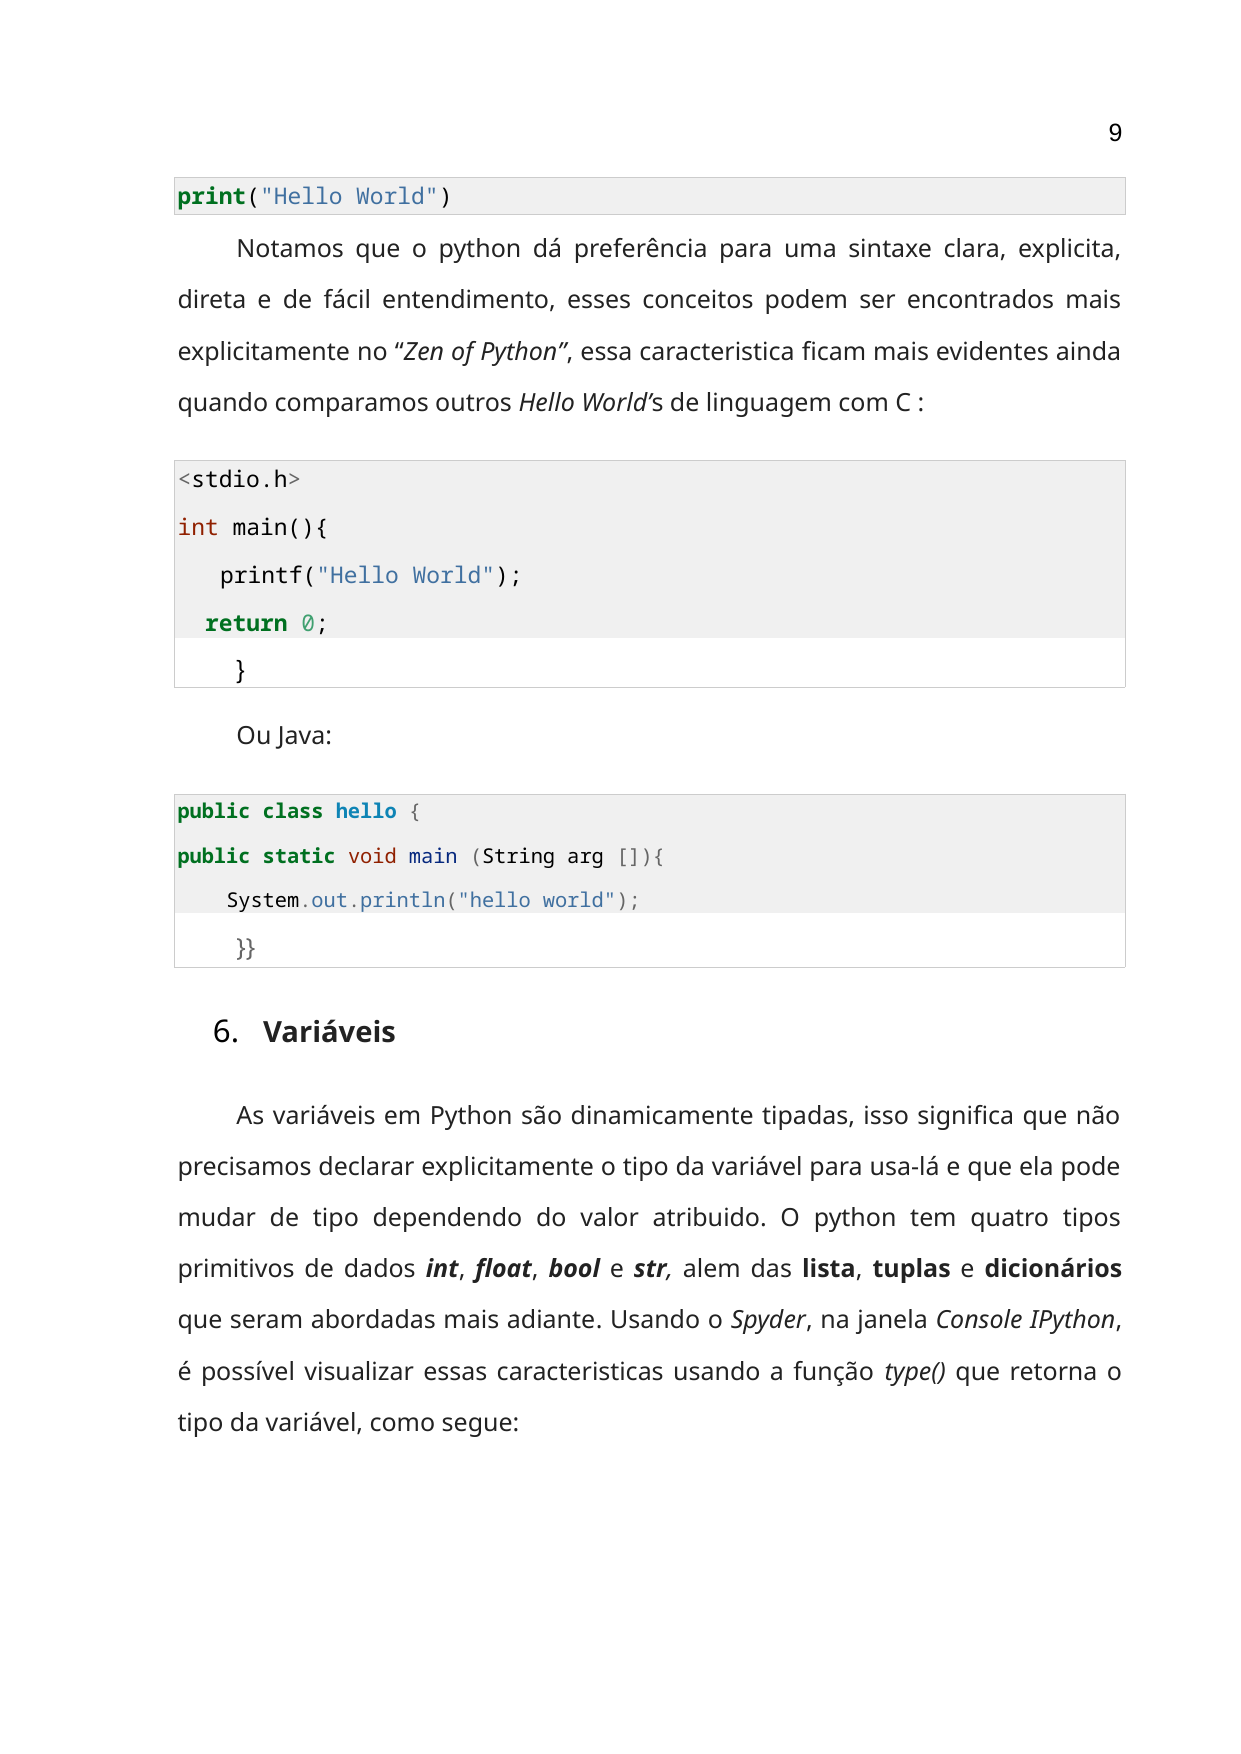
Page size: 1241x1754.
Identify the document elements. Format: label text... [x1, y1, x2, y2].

text } [175, 652, 1125, 687]
text }} [175, 927, 1125, 967]
text <stdio.h> [175, 461, 1125, 494]
text printf("Hello World"); [175, 556, 1125, 590]
text public static void main (String arg []){ [175, 838, 1125, 869]
text print("Hello World") [175, 178, 1125, 214]
text int main(){ [175, 508, 1125, 542]
text Notamos que o python dá preferência para uma sintaxe clara, explicita, direta e de fácil entendimento, esses conceitos podem ser encontrados mais explicitamente no “Zen of Python”, essa caracteristica ficam mais evidentes ainda quando comparamos outros Hello World’s de linguagem com C : [177, 231, 1122, 418]
text public class hello { [175, 795, 1125, 824]
subtitle Variáveis [177, 1009, 1122, 1052]
text As variáveis em Python são dinamicamente tipadas, isso significa que não precisamos declarar explicitamente o tipo da variável para usa-lá e que ela pode mudar de tipo dependendo do valor atribuido. O python tem quatro tipos primitivos de dados int, float, bool e str, alem das lista, tuplas e dicionários que seram abordadas mais adiante. Usando o Spyder, na janela Console IPython, é possível visualizar essas caracteristicas usando a função type() que retorna o tipo da variável, como segue: [177, 1098, 1122, 1438]
text return 0; [175, 604, 1125, 638]
text Ou Java: [177, 718, 1122, 752]
text System.out.println("hello world"); [175, 883, 1125, 913]
